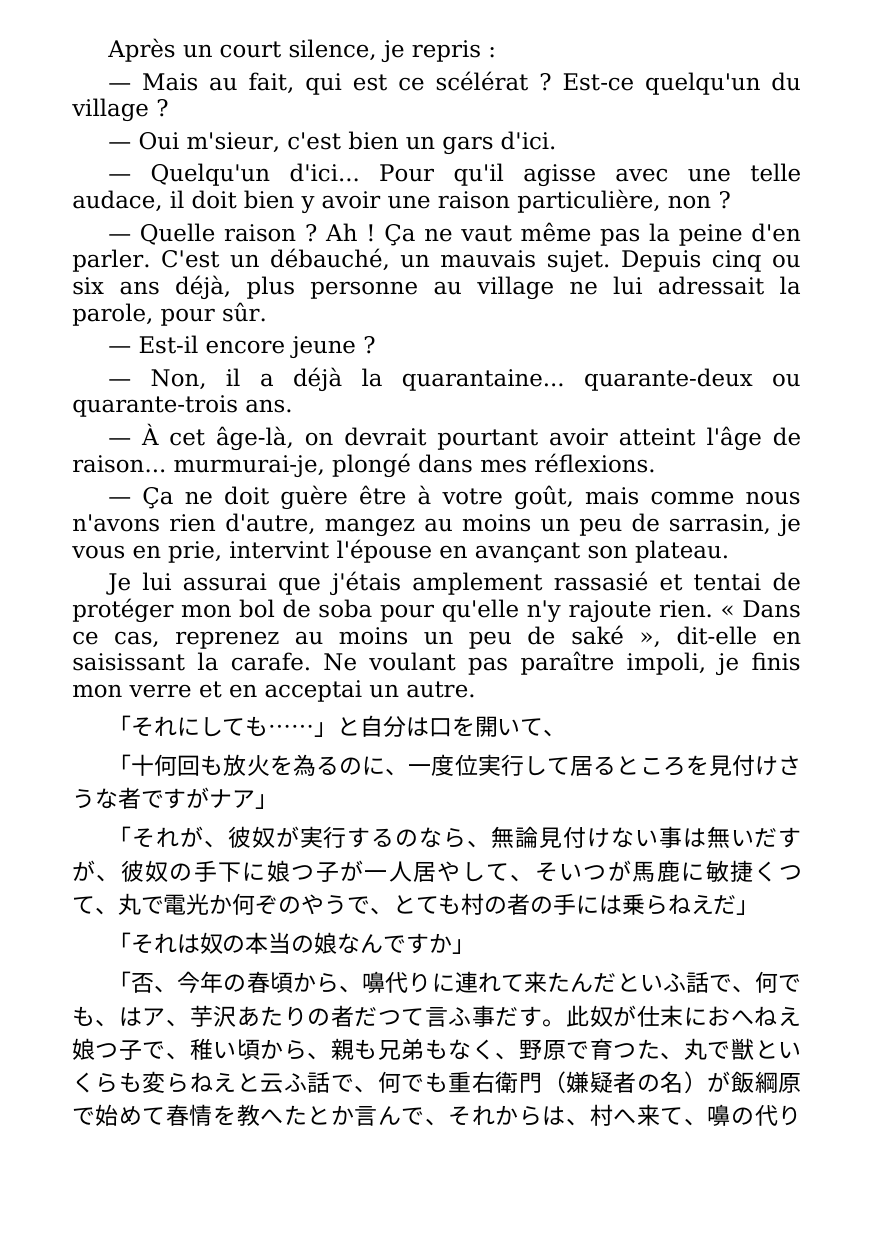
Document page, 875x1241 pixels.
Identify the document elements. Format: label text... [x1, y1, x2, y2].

text 「それは奴の本当の娘なんですか」 [72, 926, 802, 959]
text Après un court silence, je repris : [72, 36, 802, 63]
text — Quelle raison ? Ah ! Ça ne vaut même pas la peine d'en parler. C'est un débauché, un mauvais sujet. Depuis cinq ou six ans déjà, plus personne au village ne lui adressait la parole, pour sûr. [72, 220, 802, 326]
text — Non, il a déjà la quarantaine... quarante-deux ou quarante-trois ans. [72, 365, 802, 418]
text — Quelqu'un d'ici... Pour qu'il agisse avec une telle audace, il doit bien y avoir une raison particulière, non ? [72, 161, 802, 214]
text — Ça ne doit guère être à votre goût, mais comme nous n'avons rien d'autre, mangez au moins un peu de sarrasin, je vous en prie, intervint l'épouse en avançant son plateau. [72, 483, 802, 563]
text — Oui m'sieur, c'est bien un gars d'ici. [72, 128, 802, 154]
text 「十何回も放火を為るのに、一度位実行して居るところを見付けさうな者ですがナア」 [72, 748, 802, 814]
text — Est-il encore jeune ? [72, 332, 802, 359]
text 「それにしても……」と自分は口を開いて、 [72, 709, 802, 742]
text Je lui assurai que j'étais amplement rassasié et tentai de protéger mon bol de soba pour qu'elle n'y rajoute rien. « Dans ce cas, reprenez au moins un peu de saké », dit-elle en saisissant la carafe. Ne voulant pas paraître impoli, je finis mon verre et en acceptai un autre. [72, 569, 802, 703]
text — À cet âge-là, on devrait pourtant avoir atteint l'âge de raison... murmurai-je, plongé dans mes réflexions. [72, 424, 802, 478]
text 「それが、彼奴が実行するのなら、無論見付けない事は無いだすが、彼奴の手下に娘つ子が一人居やして、そいつが馬鹿に敏捷くつて、丸で電光か何ぞのやうで、とても村の者の手には乗らねえだ」 [72, 820, 802, 920]
text 「否、今年の春頃から、嚊代りに連れて来たんだといふ話で、何でも、はア、芋沢あたりの者だつて言ふ事だす。此奴が仕末におへねえ娘つ子で、稚い頃から、親も兄弟もなく、野原で育つた、丸で獣といくらも変らねえと云ふ話で、何でも重右衛門（嫌疑者の名）が飯綱原で始めて春情を教へたとか言んで、それからは、村へ来て、嚊の代り [72, 965, 802, 1131]
text — Mais au fait, qui est ce scélérat ? Est-ce quelqu'un du village ? [72, 69, 802, 122]
